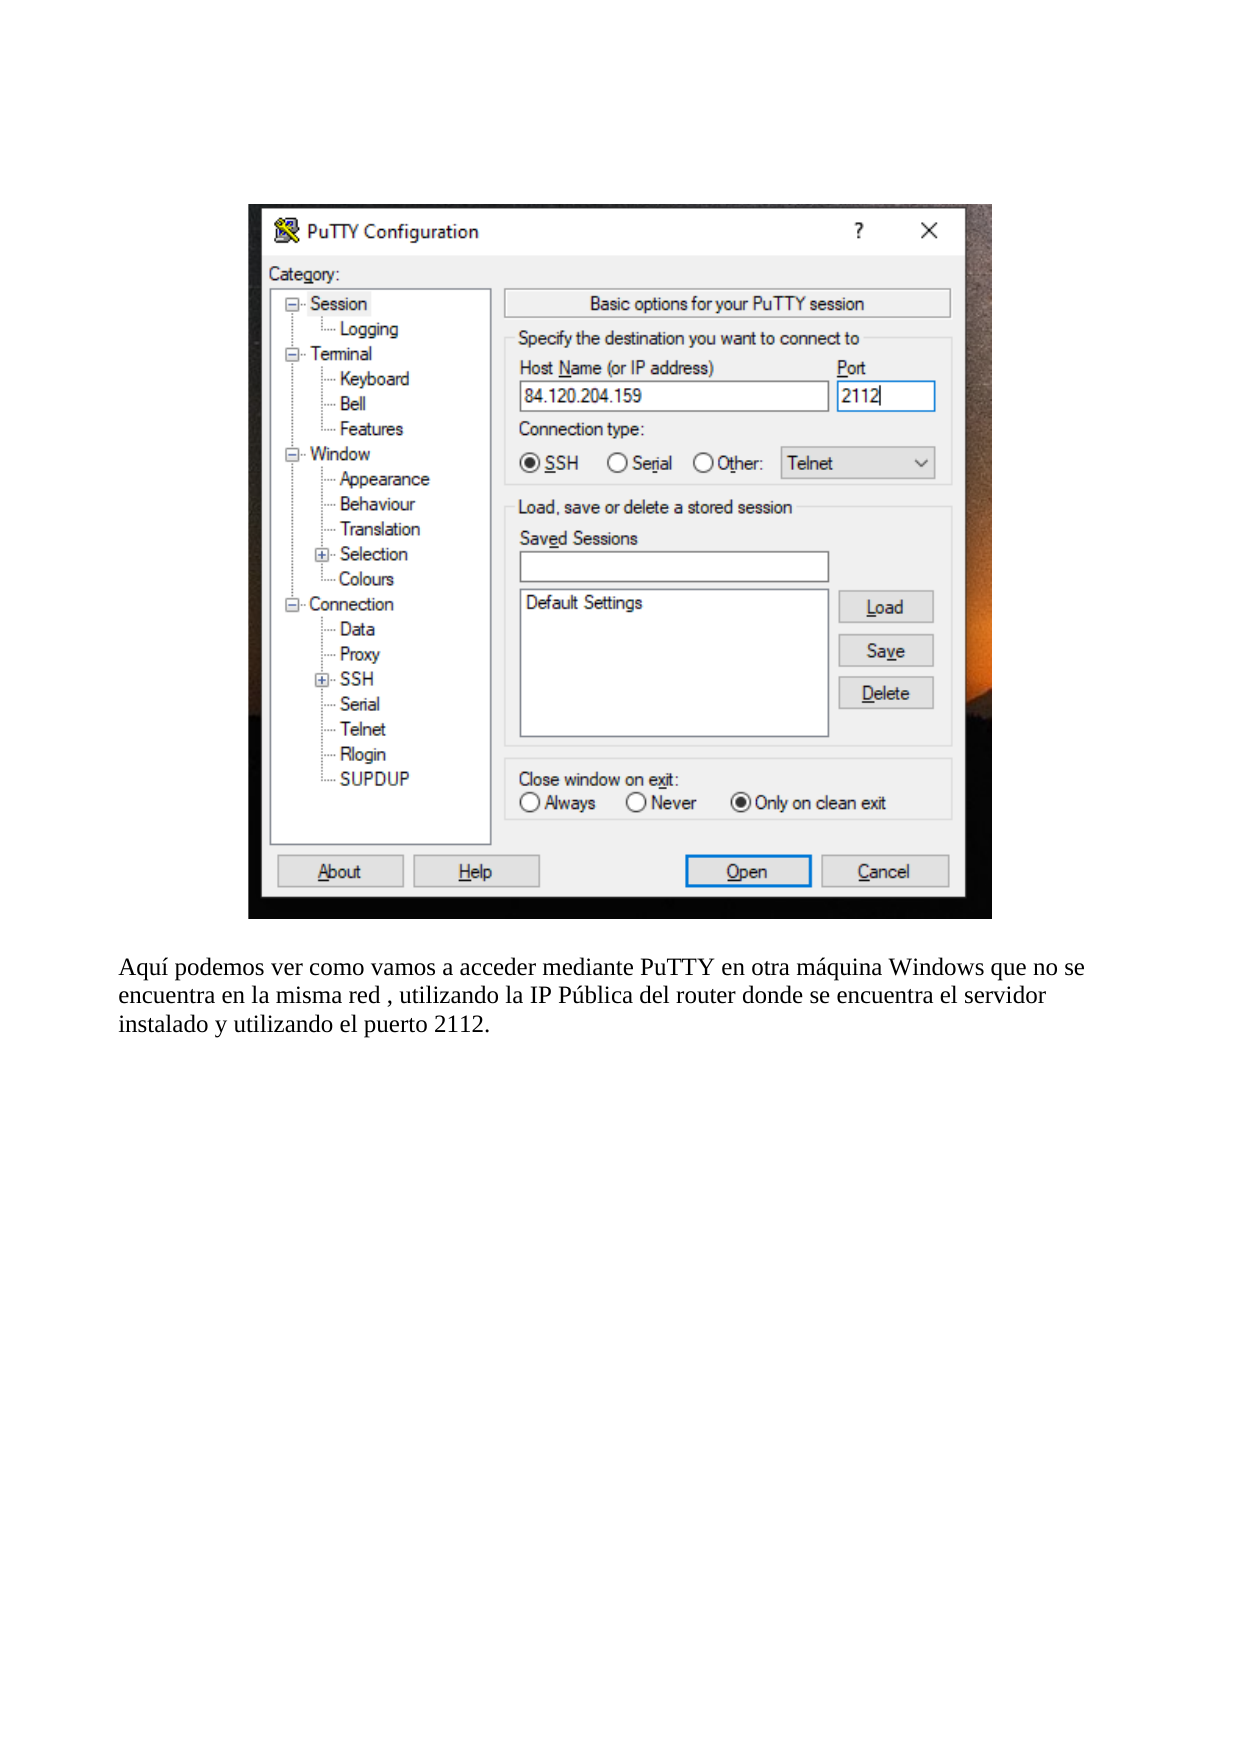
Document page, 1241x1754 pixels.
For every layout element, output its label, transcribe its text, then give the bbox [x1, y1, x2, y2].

picture [248, 204, 992, 919]
text Aquí podemos ver como vamos a acceder mediante PuTTY en otra máquina Windows que no se encuentra en la misma red , utilizando la IP Pública del router donde se encuentra el servidor instalado y utilizando el puerto 2112. [118, 952, 1122, 1038]
